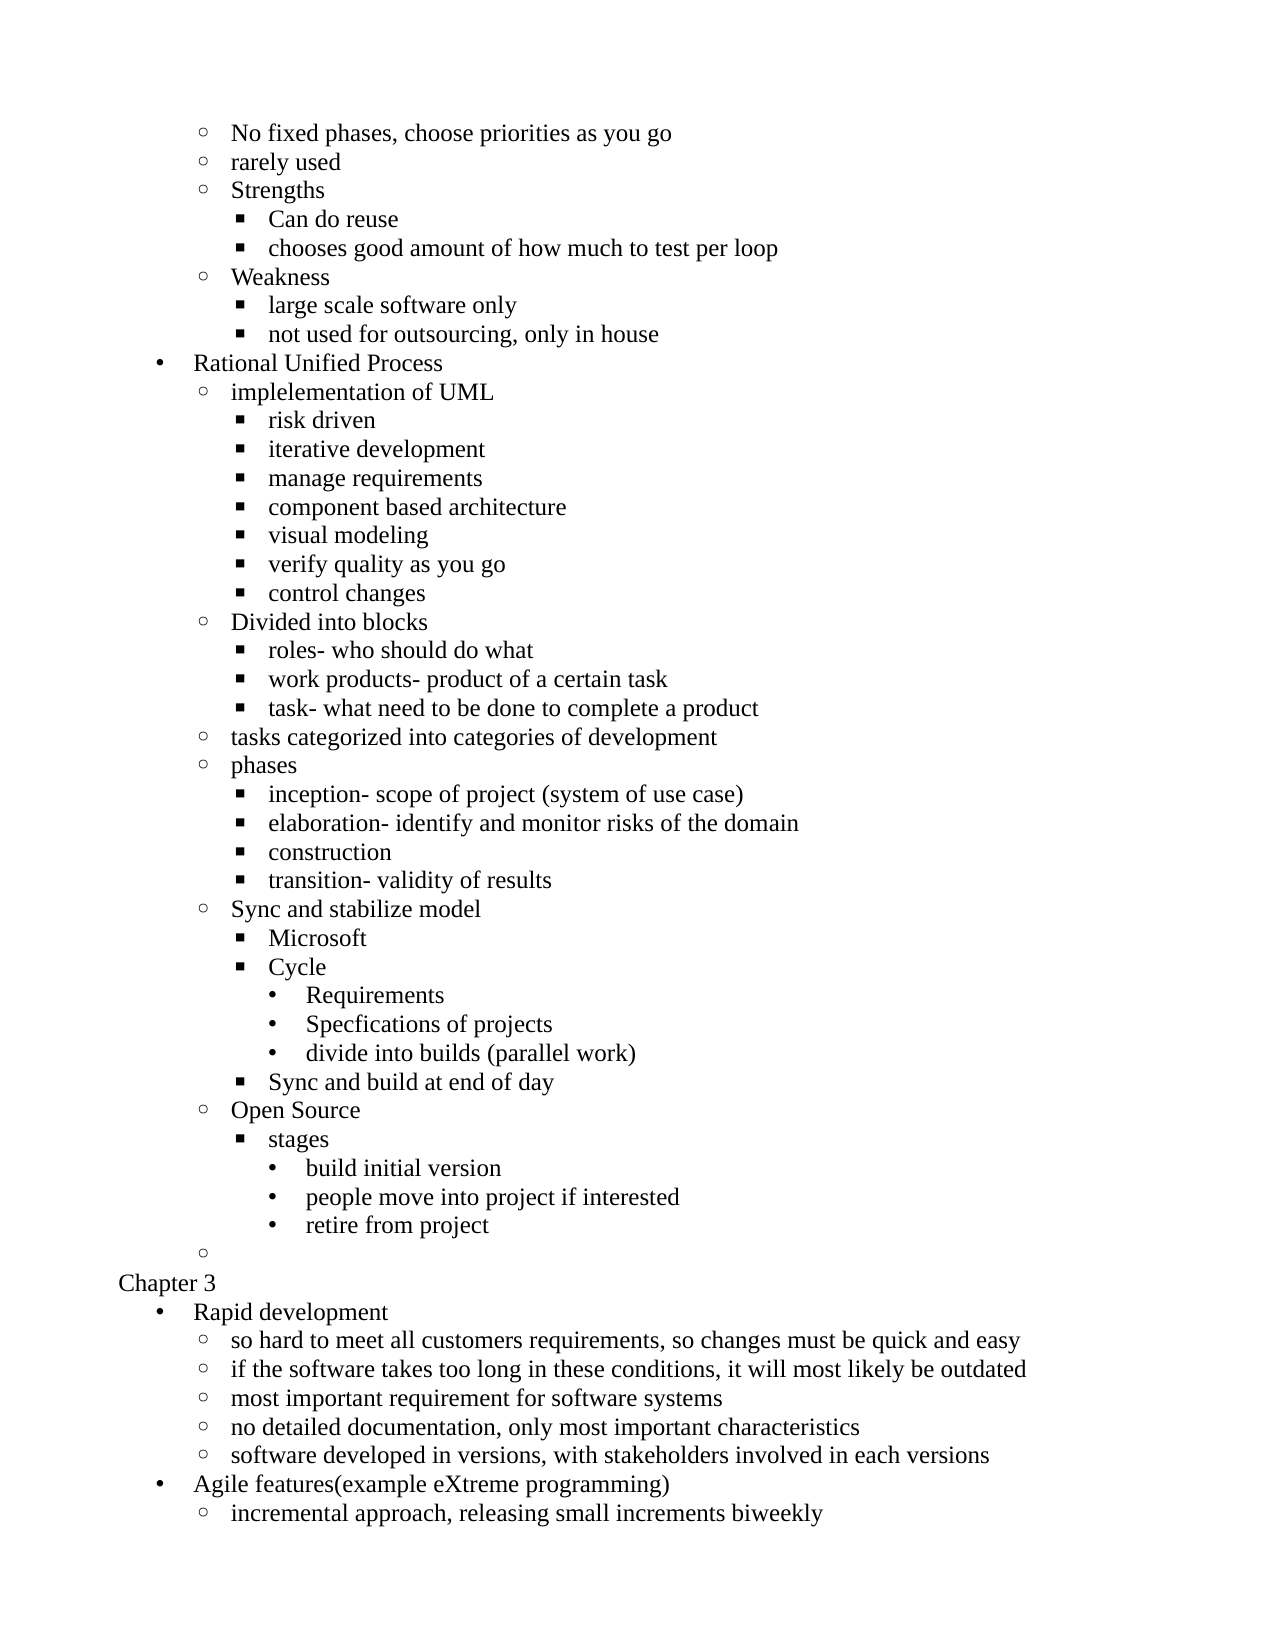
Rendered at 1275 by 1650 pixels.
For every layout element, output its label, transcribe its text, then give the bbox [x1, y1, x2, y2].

list tasks categorized into categories of development [193, 722, 1157, 751]
list work products- product of a certain task [231, 664, 1157, 693]
list stages [231, 1124, 1157, 1153]
list iterative development [231, 434, 1157, 463]
list elaboration- identify and monitor risks of the domain [231, 808, 1157, 837]
list task- what need to be done to complete a product [231, 693, 1157, 722]
list Sync and build at end of day [231, 1067, 1157, 1096]
list Agile features(example eXtreme programming) [156, 1469, 1157, 1498]
list retire from project [268, 1211, 1157, 1239]
list visual modeling [231, 521, 1157, 549]
list Weakness [193, 262, 1157, 291]
list not used for outsourcing, only in house [231, 319, 1157, 348]
text Chapter 3 [118, 1268, 1157, 1297]
list component based architecture [231, 492, 1157, 521]
list people move into project if interested [268, 1182, 1157, 1211]
list Rapid development [156, 1297, 1157, 1326]
list rarely used [193, 147, 1157, 176]
list transition- validity of results [231, 866, 1157, 894]
list Requirements [268, 981, 1157, 1009]
list phases [193, 751, 1157, 779]
list construction [231, 837, 1157, 866]
list verify quality as you go [231, 549, 1157, 578]
list divide into builds (parallel work) [268, 1038, 1157, 1067]
list Divided into blocks [193, 607, 1157, 636]
list large scale software only [231, 291, 1157, 319]
list Can do reuse [231, 204, 1157, 233]
list Microsoft [231, 923, 1157, 952]
list build initial version [268, 1153, 1157, 1182]
list manage requirements [231, 463, 1157, 492]
list software developed in versions, with stakeholders involved in each versions [193, 1441, 1157, 1469]
list roles- who should do what [231, 636, 1157, 664]
list no detailed documentation, only most important characteristics [193, 1412, 1157, 1441]
list risk driven [231, 406, 1157, 434]
list Cycle [231, 952, 1157, 981]
list most important requirement for software systems [193, 1383, 1157, 1412]
list Rational Unified Process [156, 348, 1157, 377]
list incremental approach, releasing small increments biweekly [193, 1498, 1157, 1527]
list No fixed phases, choose priorities as you go [193, 118, 1157, 147]
list control changes [231, 578, 1157, 607]
list chooses good amount of how much to test per loop [231, 233, 1157, 262]
list Sync and stabilize model [193, 894, 1157, 923]
list implelementation of UML [193, 377, 1157, 406]
list Specfications of projects [268, 1009, 1157, 1038]
list Strengths [193, 176, 1157, 204]
list inception- scope of project (system of use case) [231, 779, 1157, 808]
list Open Source [193, 1096, 1157, 1124]
list if the software takes too long in these conditions, it will most likely be outdated [193, 1354, 1157, 1383]
list so hard to meet all customers requirements, so changes must be quick and easy [193, 1326, 1157, 1354]
